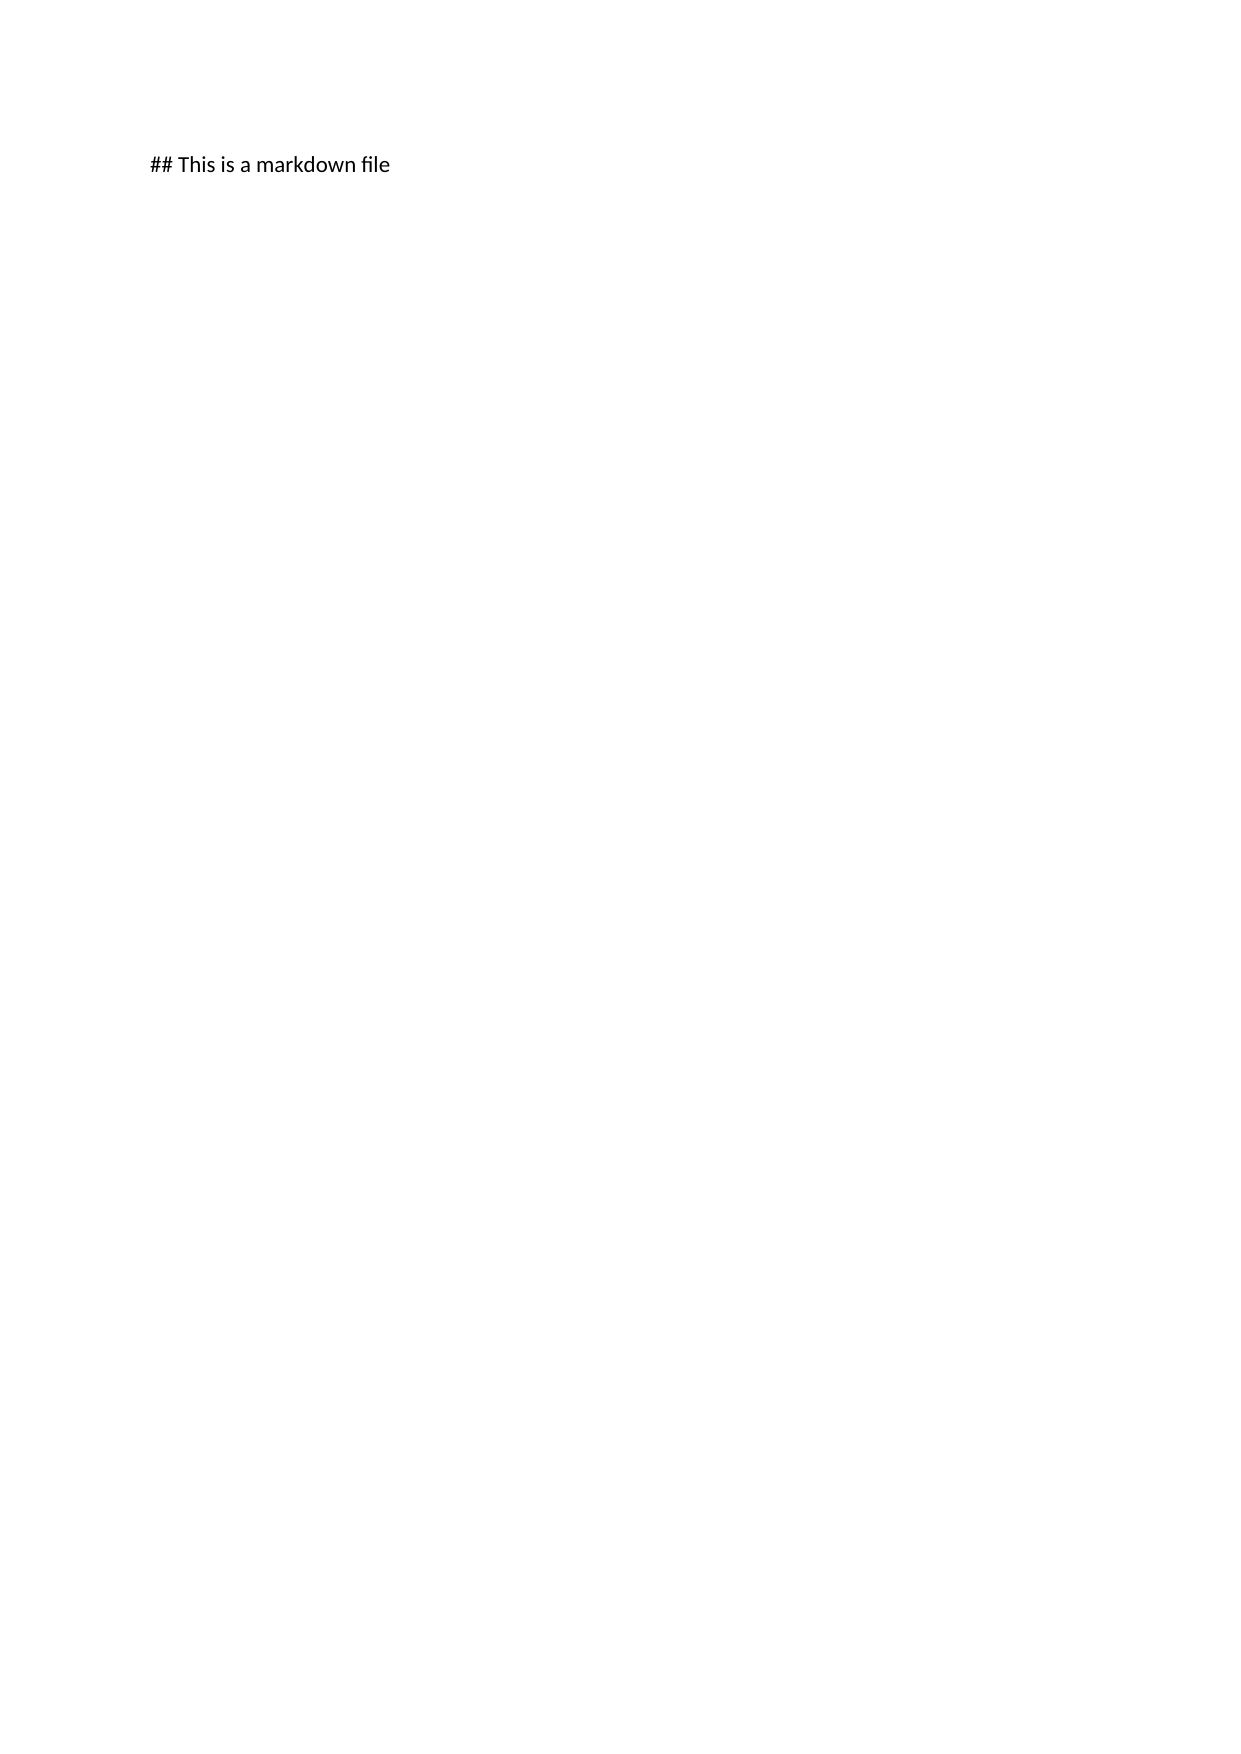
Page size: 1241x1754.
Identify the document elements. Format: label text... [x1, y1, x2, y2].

text ## This is a markdown file [150, 150, 1090, 178]
